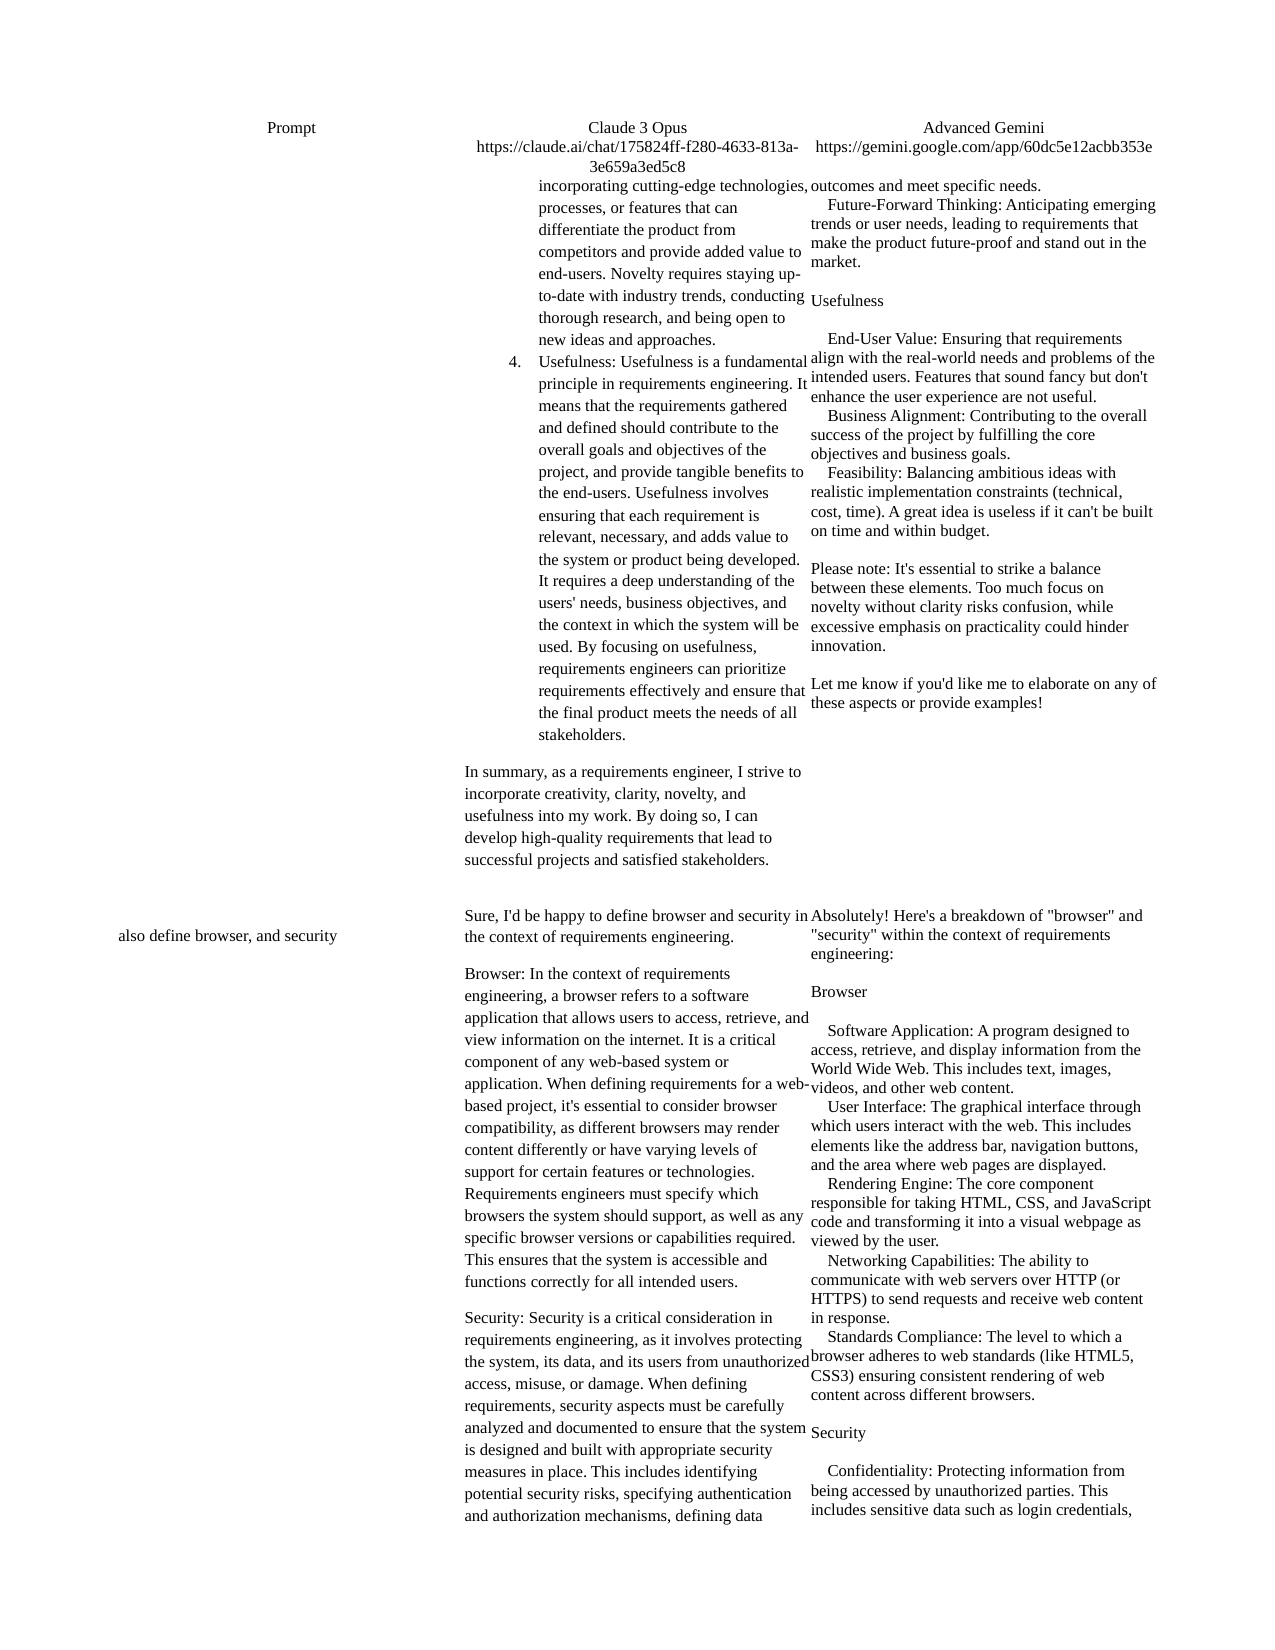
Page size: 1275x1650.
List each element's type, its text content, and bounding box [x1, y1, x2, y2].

table_header Claude 3 Opus https://claude.ai/chat/175824ff-f280-4633-813a-3e659a3ed5c8 [464, 118, 811, 176]
table_cell Sure, I'd be happy to define browser and security in the context of requirements engineering. Browser: In the context of requirements engineering, a browser refers to a software application that allows users to access, retrieve, and view information on the internet. It is a critical component of any web-based system or application. When defining requirements for a web-based project, it's essential to consider browser compatibility, as different browsers may render content differently or have varying levels of support for certain features or technologies. Requirements engineers must specify which browsers the system should support, as well as any specific browser versions or capabilities required. This ensures that the system is accessible and functions correctly for all intended users. Security: Security is a critical consideration in requirements engineering, as it involves protecting the system, its data, and its users from unauthorized access, misuse, or damage. When defining requirements, security aspects must be carefully analyzed and documented to ensure that the system is designed and built with appropriate security measures in place. This includes identifying potential security risks, specifying authentication and authorization mechanisms, defining data [464, 905, 811, 1525]
table_cell also define browser, and security [118, 905, 464, 1525]
table_cell outcomes and meet specific needs. Future-Forward Thinking: Anticipating emerging trends or user needs, leading to requirements that make the product future-proof and stand out in the market. Usefulness End-User Value: Ensuring that requirements align with the real-world needs and problems of the intended users. Features that sound fancy but don't enhance the user experience are not useful. Business Alignment: Contributing to the overall success of the project by fulfilling the core objectives and business goals. Feasibility: Balancing ambitious ideas with realistic implementation constraints (technical, cost, time). A great idea is useless if it can't be built on time and within budget. Please note: It's essential to strike a balance between these elements. Too much focus on novelty without clarity risks confusion, while excessive emphasis on practicality could hinder innovation. Let me know if you'd like me to elaborate on any of these aspects or provide examples! [811, 176, 1157, 905]
table_cell Absolutely! Here's a breakdown of "browser" and "security" within the context of requirements engineering: Browser Software Application: A program designed to access, retrieve, and display information from the World Wide Web. This includes text, images, videos, and other web content. User Interface: The graphical interface through which users interact with the web. This includes elements like the address bar, navigation buttons, and the area where web pages are displayed. Rendering Engine: The core component responsible for taking HTML, CSS, and JavaScript code and transforming it into a visual webpage as viewed by the user. Networking Capabilities: The ability to communicate with web servers over HTTP (or HTTPS) to send requests and receive web content in response. Standards Compliance: The level to which a browser adheres to web standards (like HTML5, CSS3) ensuring consistent rendering of web content across different browsers. Security Confidentiality: Protecting information from being accessed by unauthorized parties. This includes sensitive data such as login credentials, [811, 905, 1157, 1525]
table_header Advanced Gemini https://gemini.google.com/app/60dc5e12acbb353e [811, 118, 1157, 176]
table_cell [118, 176, 464, 905]
table_header Prompt [118, 118, 464, 176]
table_cell incorporating cutting-edge technologies, processes, or features that can differentiate the product from competitors and provide added value to end-users. Novelty requires staying up-to-date with industry trends, conducting thorough research, and being open to new ideas and approaches. Usefulness: Usefulness is a fundamental principle in requirements engineering. It means that the requirements gathered and defined should contribute to the overall goals and objectives of the project, and provide tangible benefits to the end-users. Usefulness involves ensuring that each requirement is relevant, necessary, and adds value to the system or product being developed. It requires a deep understanding of the users' needs, business objectives, and the context in which the system will be used. By focusing on usefulness, requirements engineers can prioritize requirements effectively and ensure that the final product meets the needs of all stakeholders. In summary, as a requirements engineer, I strive to incorporate creativity, clarity, novelty, and usefulness into my work. By doing so, I can develop high-quality requirements that lead to successful projects and satisfied stakeholders. [464, 176, 811, 905]
